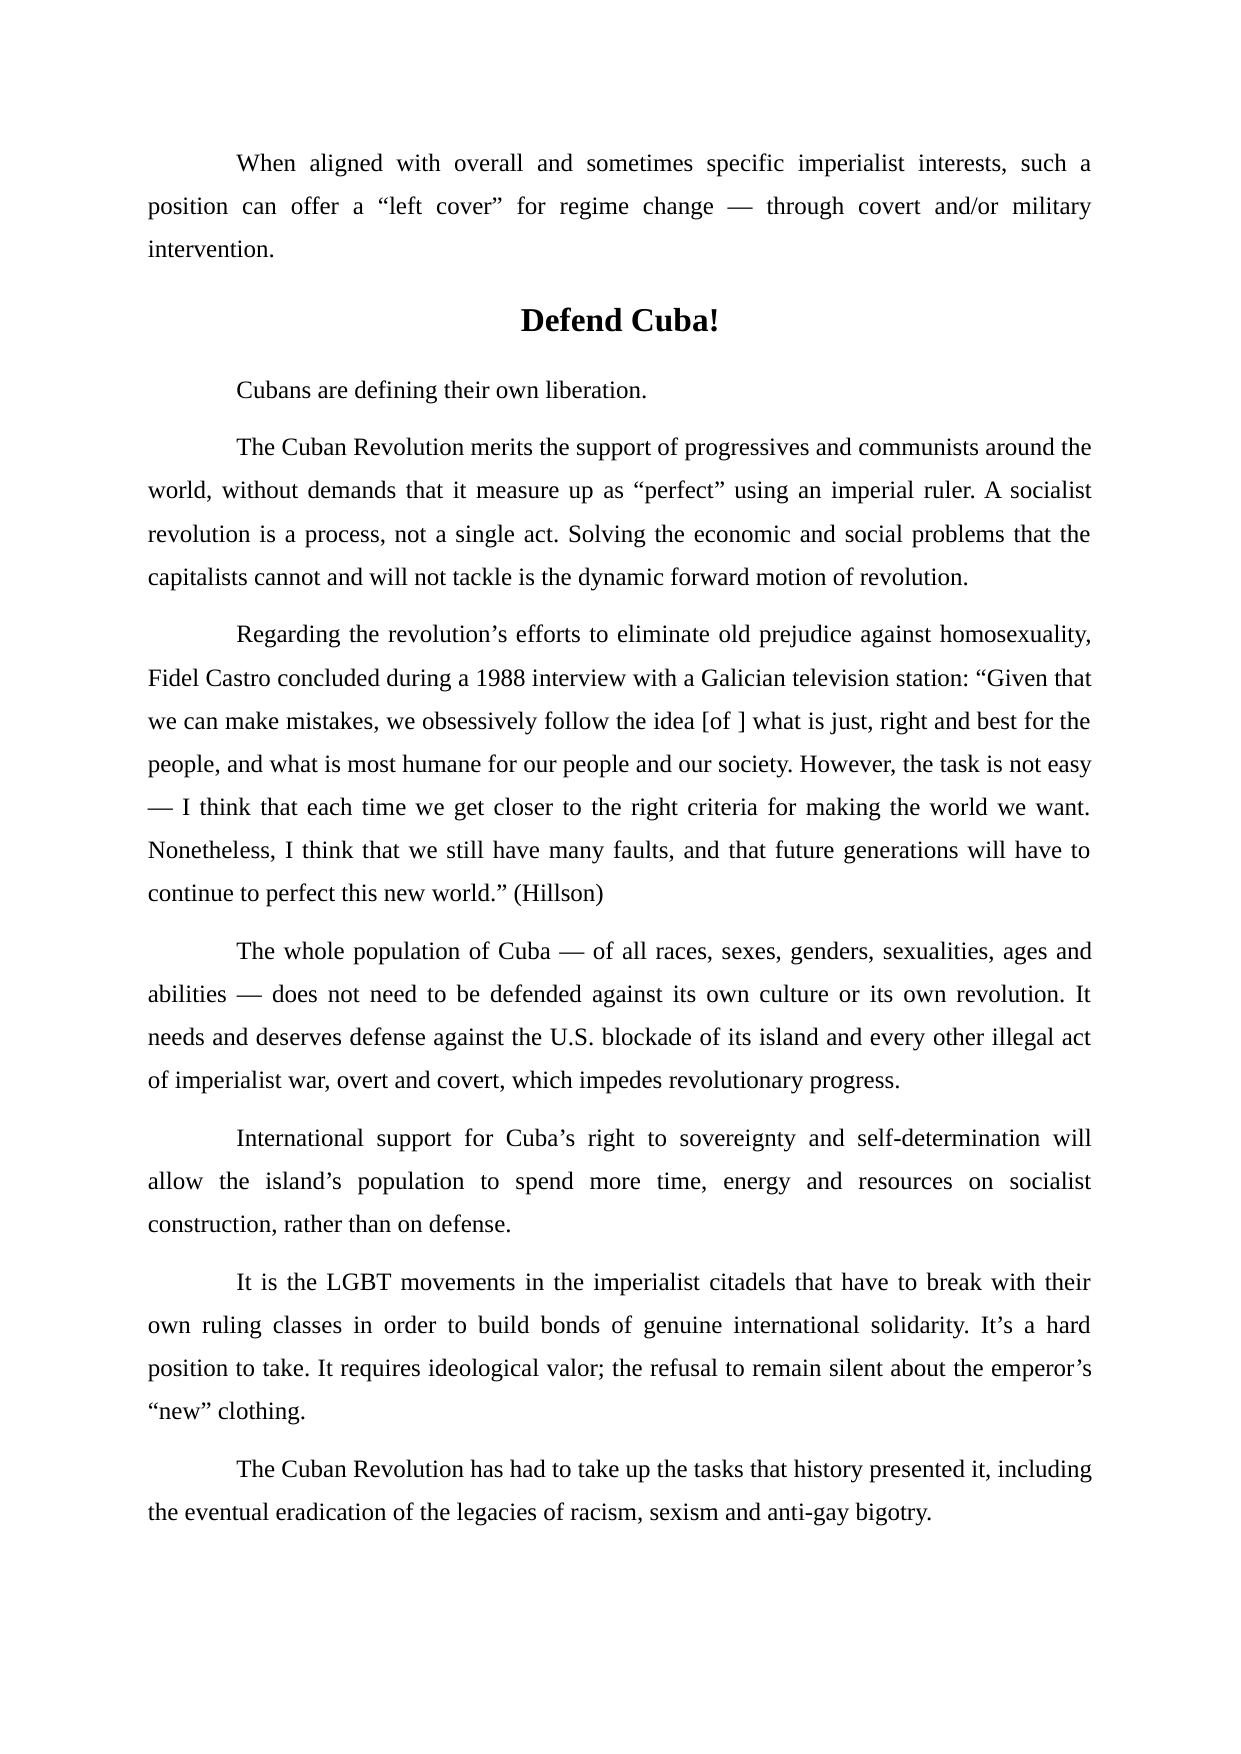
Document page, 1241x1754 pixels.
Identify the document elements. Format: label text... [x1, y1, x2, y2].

subtitle Defend Cuba! [148, 300, 1093, 339]
text Cubans are defining their own liberation. [148, 375, 1093, 403]
text International support for Cuba’s right to sovereignty and self-determination will allow the island’s population to spend more time, energy and resources on socialist construction, rather than on defense. [148, 1123, 1093, 1238]
text It is the LGBT movements in the imperialist citadels that have to break with their own ruling classes in order to build bonds of genuine international solidarity. It’s a hard position to take. It requires ideological valor; the refusal to remain silent about the emperor’s “new” clothing. [148, 1267, 1093, 1425]
text When aligned with overall and sometimes specific imperialist interests, such a position can offer a “left cover” for regime change — through covert and/or military intervention. [148, 148, 1093, 263]
text The Cuban Revolution has had to take up the tasks that history presented it, including the eventual eradication of the legacies of racism, sexism and anti-gay bigotry. [148, 1454, 1093, 1526]
text The whole population of Cuba — of all races, sexes, genders, sexualities, ages and abilities — does not need to be defended against its own culture or its own revolution. It needs and deserves defense against the U.S. blockade of its island and every other illegal act of imperialist war, overt and covert, which impedes revolutionary progress. [148, 936, 1093, 1094]
text The Cuban Revolution merits the support of progressives and communists around the world, without demands that it measure up as “perfect” using an imperial ruler. A socialist revolution is a process, not a single act. Solving the economic and social problems that the capitalists cannot and will not tackle is the dynamic forward motion of revolution. [148, 432, 1093, 591]
text Regarding the revolution’s efforts to eliminate old prejudice against homosexuality, Fidel Castro concluded during a 1988 interview with a Galician television station: “Given that we can make mistakes, we obsessively follow the idea [of ] what is just, right and best for the people, and what is most humane for our people and our society. However, the task is not easy — I think that each time we get closer to the right criteria for making the world we want. Nonetheless, I think that we still have many faults, and that future generations will have to continue to perfect this new world.” (Hillson) [148, 619, 1093, 907]
